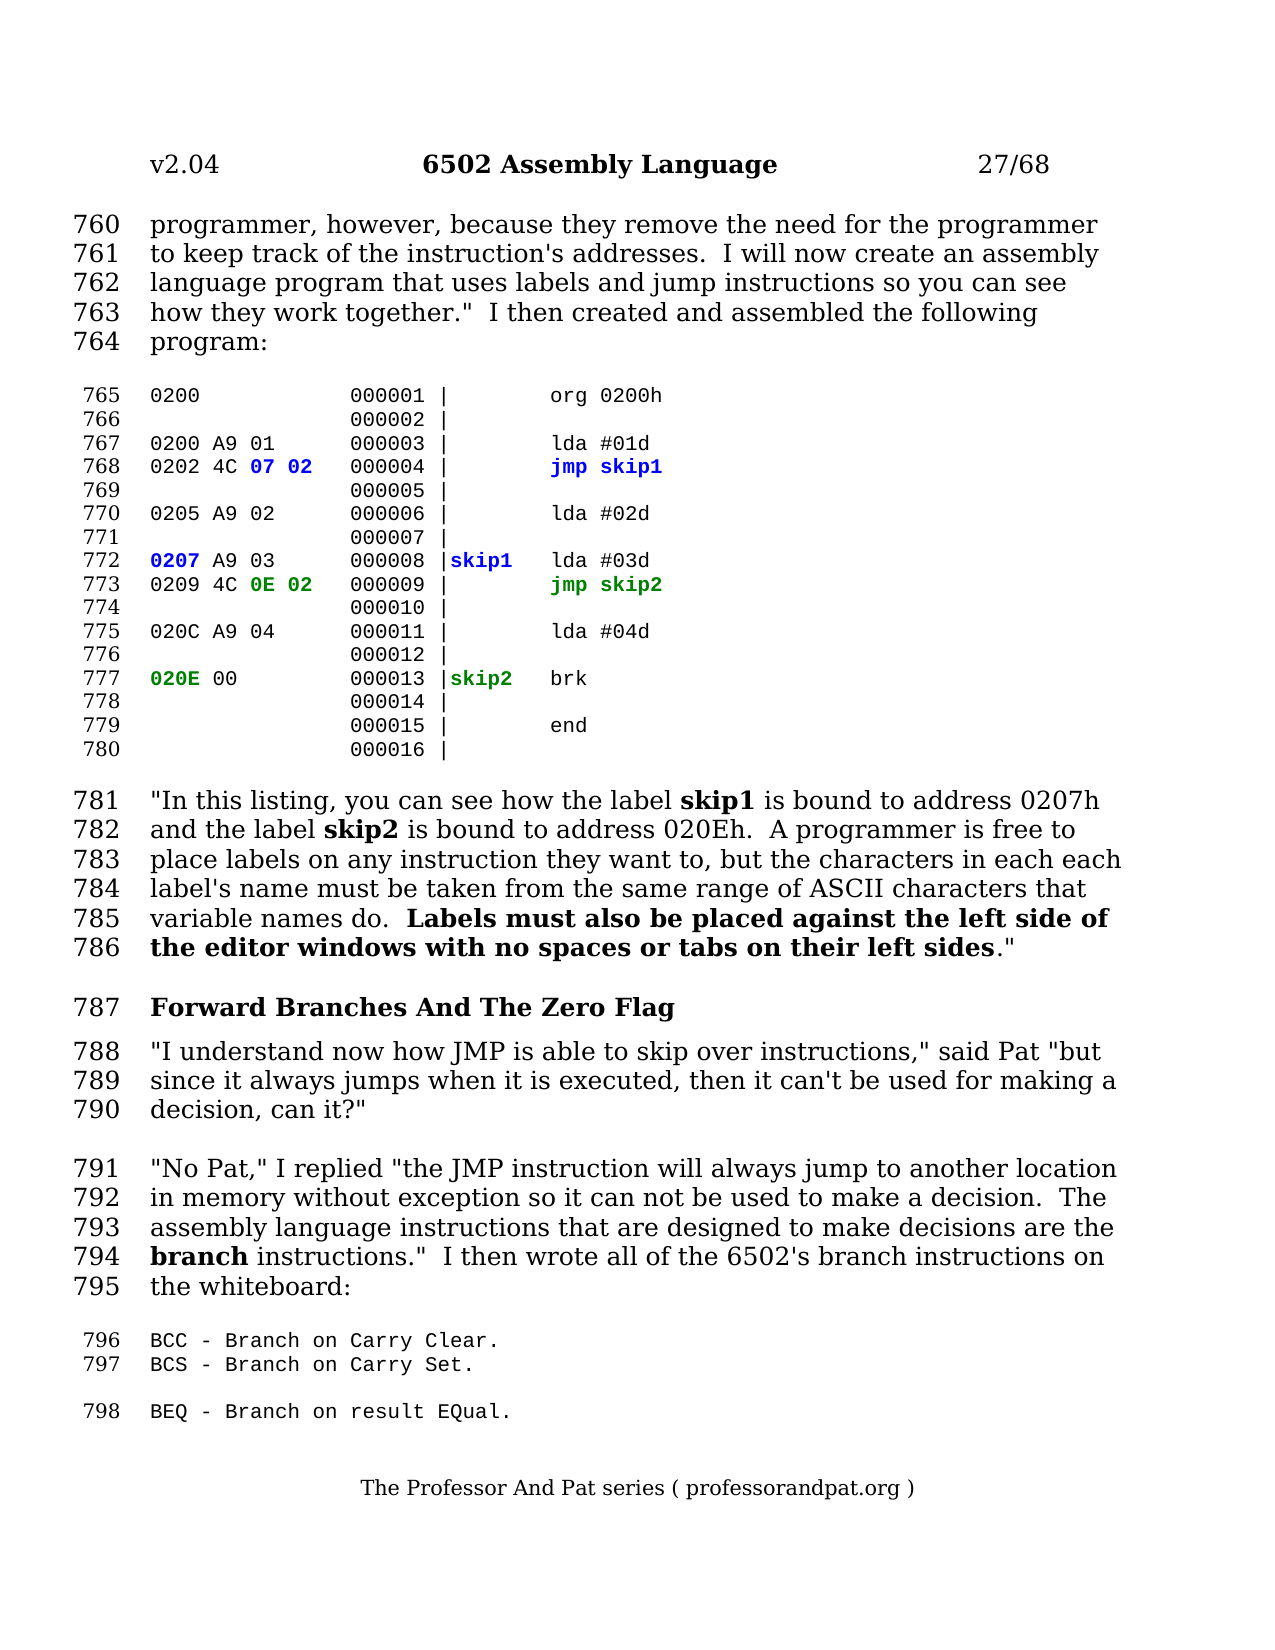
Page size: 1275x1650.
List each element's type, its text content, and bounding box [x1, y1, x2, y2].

text 000010 | [150, 597, 1125, 621]
text 020E 00 000013 |skip2 brk [150, 668, 1125, 692]
text 0200 000001 | org 0200h [150, 386, 1125, 409]
text programmer, however, because they remove the need for the programmer to keep track of the instruction's addresses. I will now create an assembly language program that uses labels and jump instructions so you can see how they work together." I then created and assembled the following program: [150, 210, 1125, 356]
text 000012 | [150, 644, 1125, 668]
text 0205 A9 02 000006 | lda #02d [150, 503, 1125, 527]
text 0202 4C 07 02 000004 | jmp skip1 [150, 456, 1125, 480]
text 0207 A9 03 000008 |skip1 lda #03d [150, 550, 1125, 574]
text 000005 | [150, 480, 1125, 503]
text BCC - Branch on Carry Clear. [150, 1330, 1125, 1354]
text 000014 | [150, 692, 1125, 715]
text 000007 | [150, 527, 1125, 550]
text BEQ - Branch on result EQual. [150, 1401, 1125, 1424]
subtitle Forward Branches And The Zero Flag [150, 993, 1125, 1022]
text 0200 A9 01 000003 | lda #01d [150, 433, 1125, 456]
text "I understand now how JMP is able to skip over instructions," said Pat "but since it always jumps when it is executed, then it can't be used for making a decision, can it?" [150, 1037, 1125, 1125]
text "No Pat," I replied "the JMP instruction will always jump to another location in memory without exception so it can not be used to make a decision. The assembly language instructions that are designed to make decisions are the branch instructions." I then wrote all of the 6502's branch instructions on the whiteboard: [150, 1154, 1125, 1301]
text BCS - Branch on Carry Set. [150, 1354, 1125, 1377]
text 000015 | end [150, 715, 1125, 739]
text 0209 4C 0E 02 000009 | jmp skip2 [150, 574, 1125, 597]
text "In this listing, you can see how the label skip1 is bound to address 0207h and the label skip2 is bound to address 020Eh. A programmer is free to place labels on any instruction they want to, but the characters in each each label's name must be taken from the same range of ASCII characters that variable names do. Labels must also be placed against the left side of the editor windows with no spaces or tabs on their left sides." [150, 786, 1125, 963]
text 000002 | [150, 409, 1125, 433]
text 020C A9 04 000011 | lda #04d [150, 621, 1125, 644]
text 000016 | [150, 739, 1125, 762]
